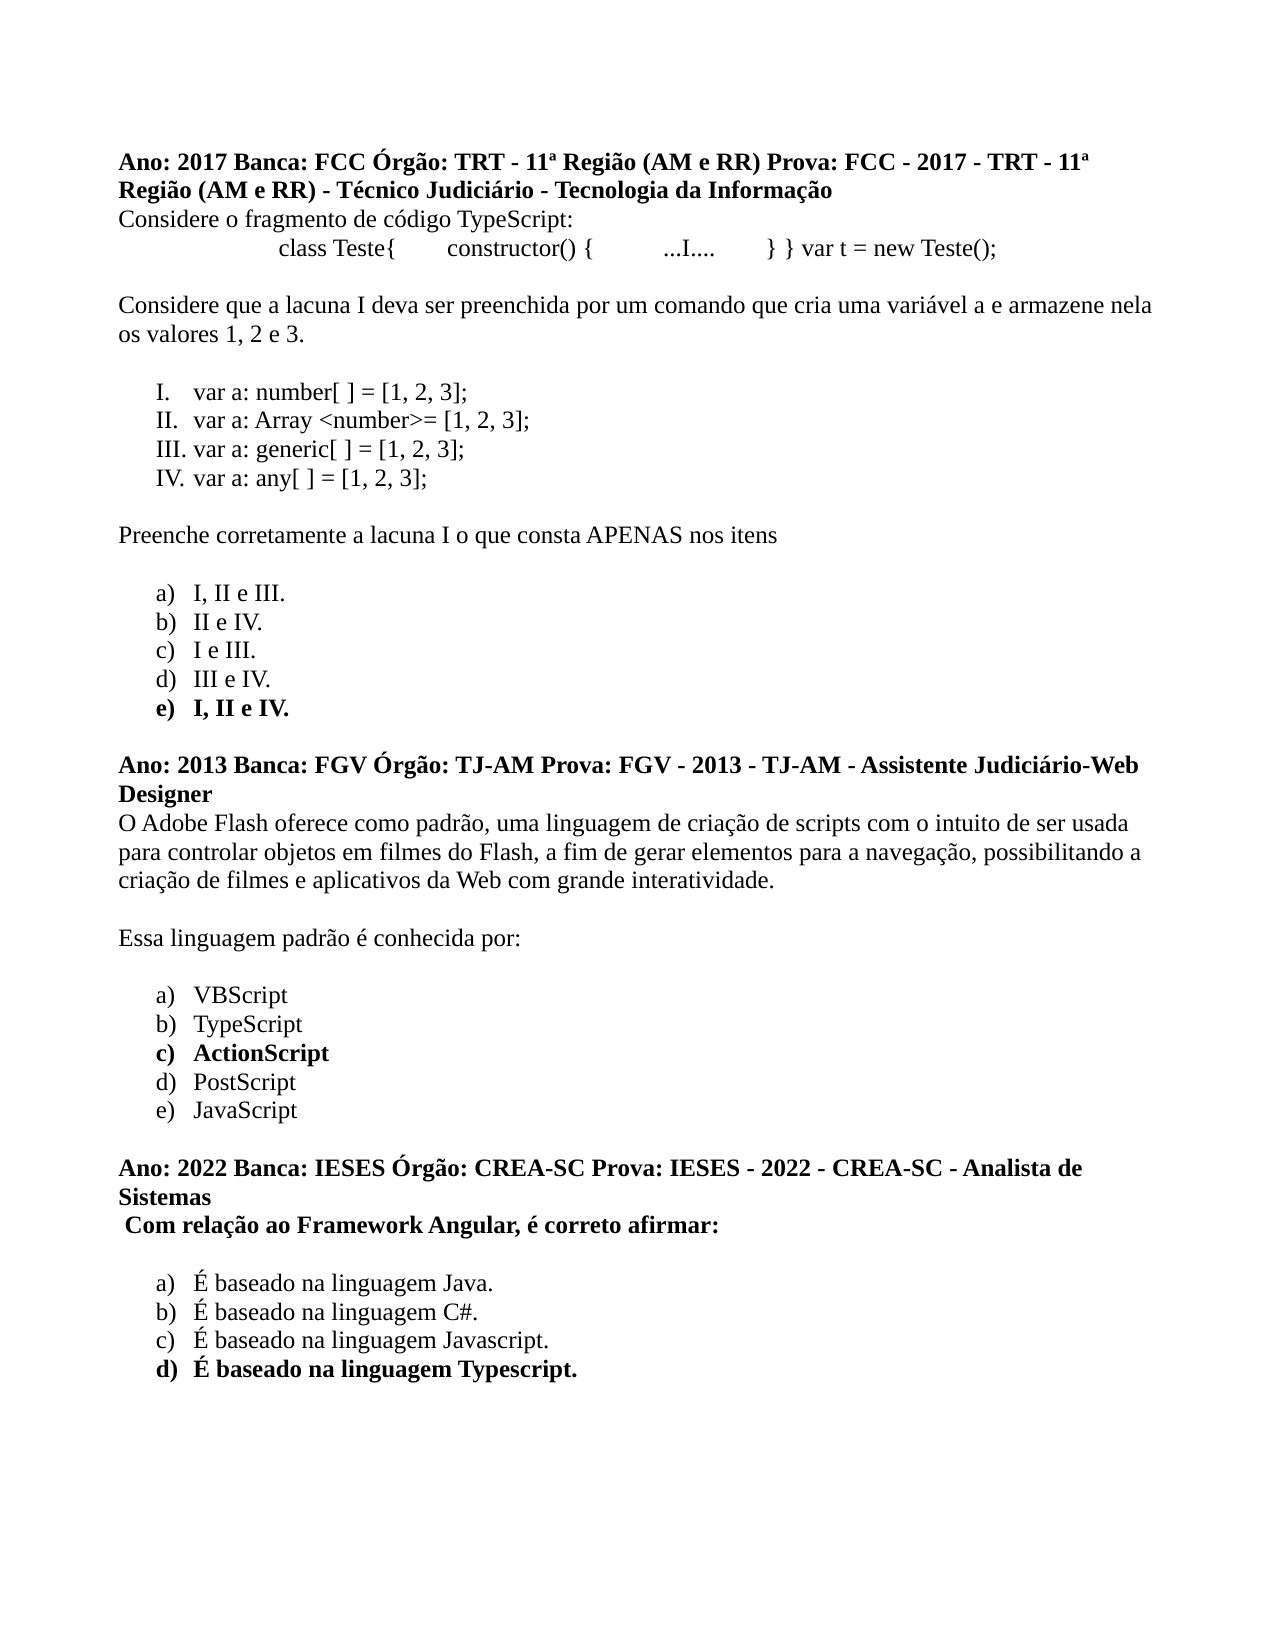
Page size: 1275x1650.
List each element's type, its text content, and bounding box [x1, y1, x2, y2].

text Ano: 2022 Banca: IESES Órgão: CREA-SC Prova: IESES - 2022 - CREA-SC - Analista de Sistemas [118, 1153, 1157, 1211]
text Ano: 2013 Banca: FGV Órgão: TJ-AM Prova: FGV - 2013 - TJ-AM - Assistente Judiciário-Web Designer [118, 751, 1157, 808]
list VBScript [156, 981, 1157, 1009]
list É baseado na linguagem C#. [156, 1297, 1157, 1326]
list var a: number[ ] = [1, 2, 3]; [156, 377, 1157, 406]
text class Teste{ constructor() { ...I.... } } var t = new Teste(); [118, 233, 1157, 262]
list var a: generic[ ] = [1, 2, 3]; [156, 434, 1157, 463]
text Preenche corretamente a lacuna I o que consta APENAS nos itens [118, 521, 1157, 549]
list JavaScript [156, 1096, 1157, 1124]
list III e IV. [156, 664, 1157, 693]
text Ano: 2017 Banca: FCC Órgão: TRT - 11ª Região (AM e RR) Prova: FCC - 2017 - TRT - 11ª Região (AM e RR) - Técnico Judiciário - Tecnologia da Informação [118, 147, 1157, 204]
list var a: any[ ] = [1, 2, 3]; [156, 463, 1157, 492]
text Essa linguagem padrão é conhecida por: [118, 923, 1157, 952]
list II e IV. [156, 607, 1157, 636]
text Com relação ao Framework Angular, é correto afirmar: [118, 1211, 1157, 1239]
text Considere que a lacuna I deva ser preenchida por um comando que cria uma variável a e armazene nela os valores 1, 2 e 3. [118, 291, 1157, 348]
list I, II e IV. [156, 693, 1157, 722]
list TypeScript [156, 1009, 1157, 1038]
text Considere o fragmento de código TypeScript: [118, 204, 1157, 233]
list ActionScript [156, 1038, 1157, 1067]
list É baseado na linguagem Typescript. [156, 1354, 1157, 1383]
text O Adobe Flash oferece como padrão, uma linguagem de criação de scripts com o intuito de ser usada para controlar objetos em filmes do Flash, a fim de gerar elementos para a navegação, possibilitando a criação de filmes e aplicativos da Web com grande interatividade. [118, 808, 1157, 894]
list I, II e III. [156, 578, 1157, 607]
list PostScript [156, 1067, 1157, 1096]
list É baseado na linguagem Javascript. [156, 1326, 1157, 1354]
list var a: Array <number>= [1, 2, 3]; [156, 406, 1157, 434]
list I e III. [156, 636, 1157, 664]
list É baseado na linguagem Java. [156, 1268, 1157, 1297]
